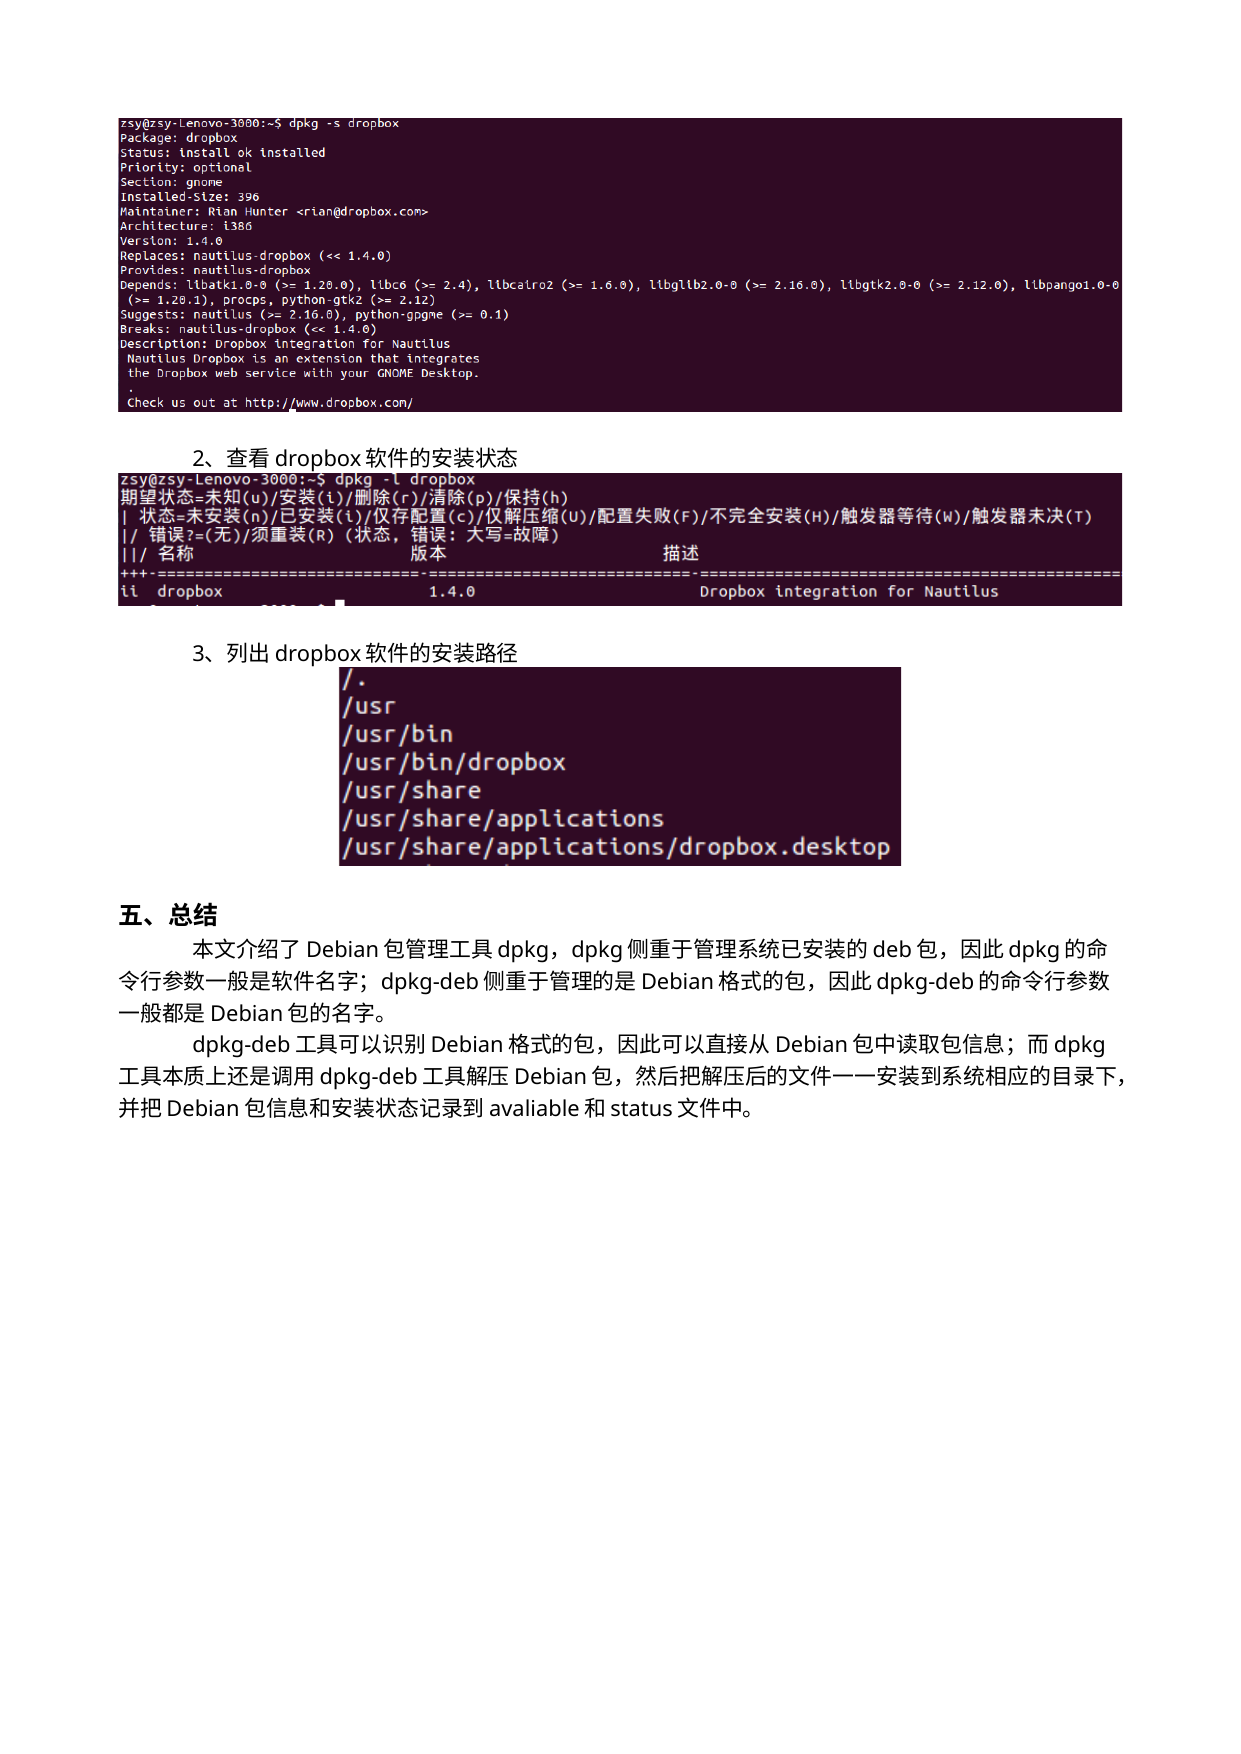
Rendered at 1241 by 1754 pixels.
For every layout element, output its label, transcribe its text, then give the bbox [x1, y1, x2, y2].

picture [118, 118, 1123, 412]
text 五、总结 [118, 896, 1122, 932]
text 本文介绍了Debian包管理工具dpkg，dpkg侧重于管理系统已安装的deb包，因此dpkg的命令行参数一般是软件名字；dpkg-deb侧重于管理的是Debian格式的包，因此dpkg-deb的命令行参数一般都是Debian包的名字。 [118, 932, 1122, 1027]
text 3、列出dropbox软件的安装路径 [118, 636, 1122, 668]
picture [118, 473, 1123, 606]
picture [338, 667, 902, 866]
text dpkg-deb工具可以识别Debian格式的包，因此可以直接从Debian包中读取包信息；而dpkg工具本质上还是调用dpkg-deb工具解压Debian包，然后把解压后的文件一一安装到系统相应的目录下，并把Debian包信息和安装状态记录到avaliable和status文件中。 [118, 1027, 1122, 1123]
text 2、查看dropbox软件的安装状态 [118, 441, 1122, 473]
